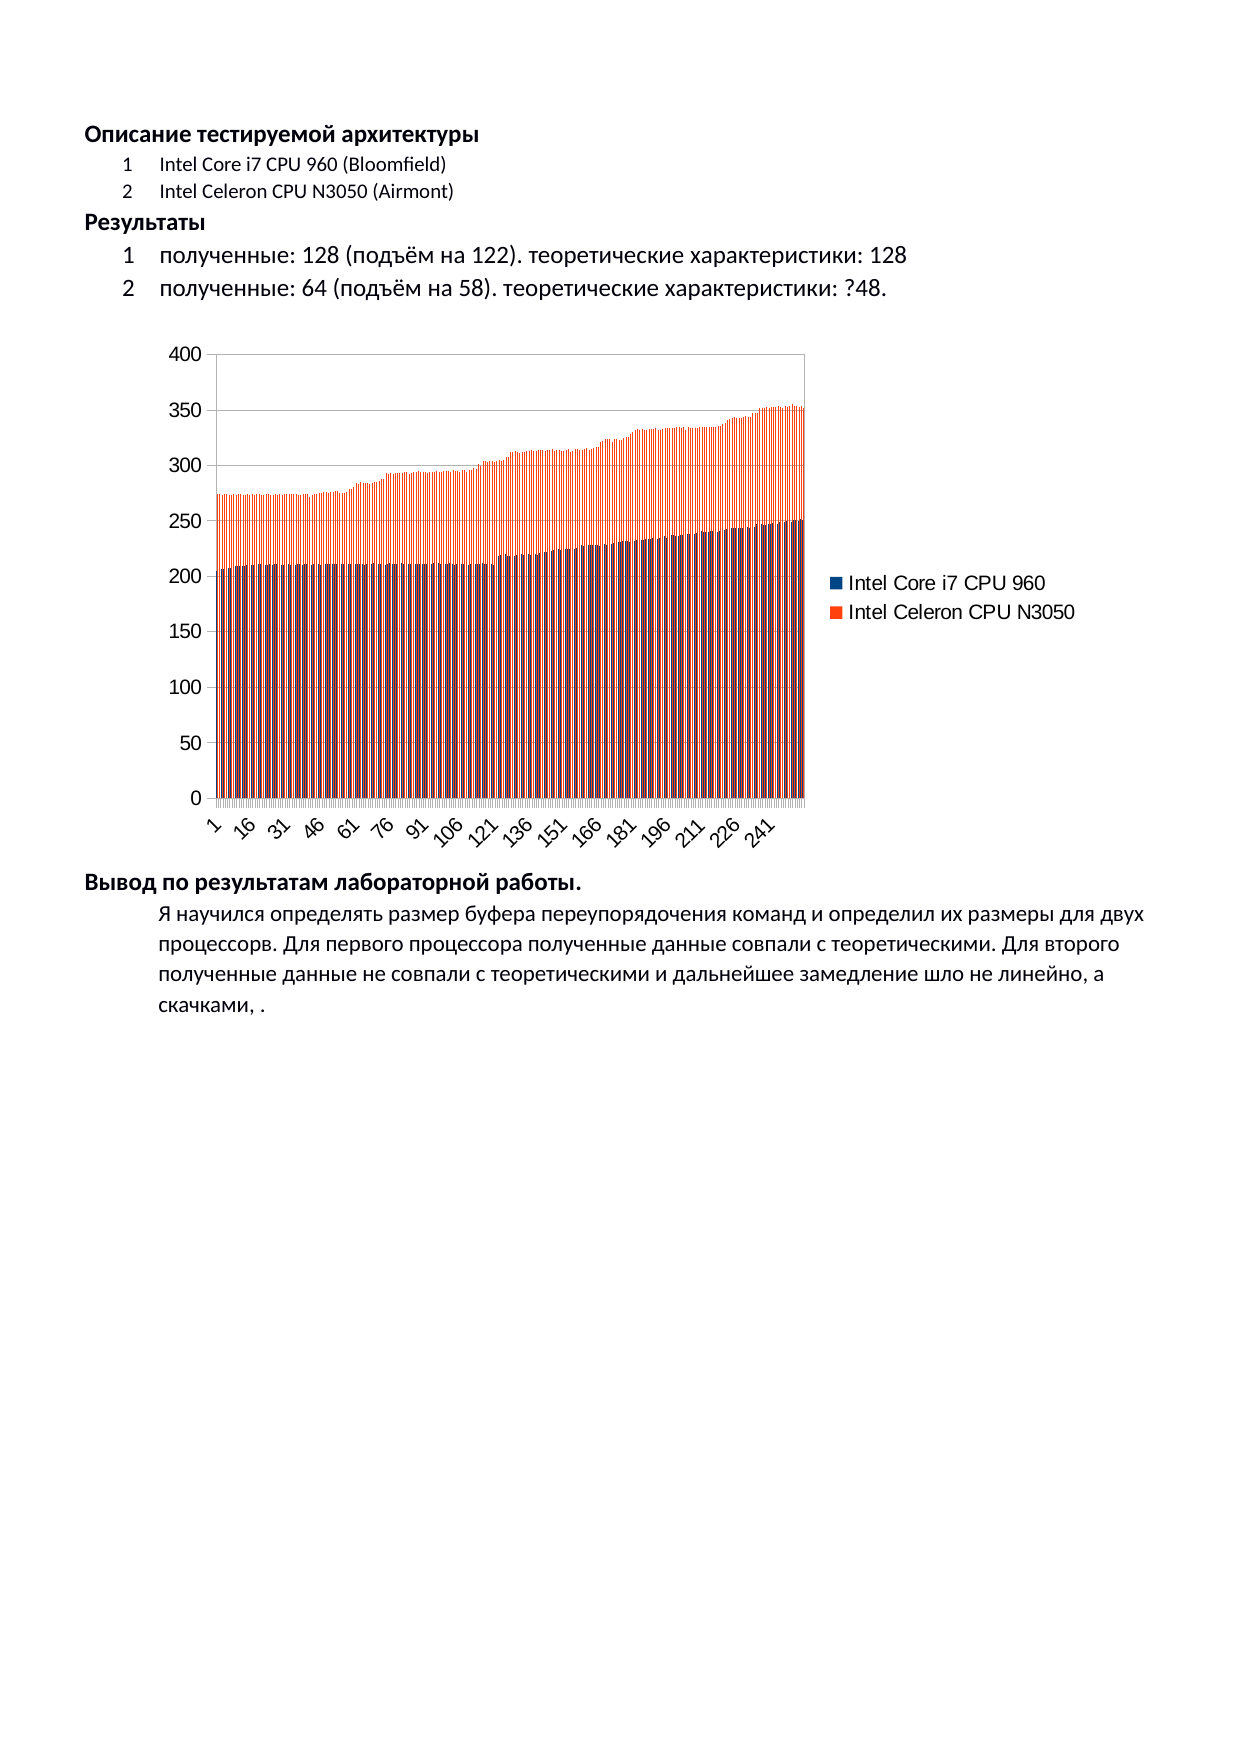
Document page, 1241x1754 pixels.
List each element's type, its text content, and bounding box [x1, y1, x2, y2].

list Intel Core i7 CPU 960 (Bloomfield) [122, 151, 1159, 177]
list Intel Celeron CPU N3050 (Airmont) [122, 178, 1159, 204]
text Вывод по результатам лабораторной работы. [84, 338, 1159, 897]
list полученные: 64 (подъём на 58). теоретические характеристики: ?48. [122, 272, 1159, 302]
text Я научился определять размер буфера переупорядочения команд и определил их размеры для двух процессорв. Для первого процессора полученные данные совпали с теоретическими. Для второго полученные данные не совпали с теоретическими и дальнейшее замедление шло не линейно, а скачками, . [158, 899, 1159, 1018]
text Результаты [84, 206, 1159, 236]
list полученные: 128 (подъём на 122). теоретические характеристики: 128 [122, 239, 1159, 269]
text Описание тестируемой архитектуры [84, 118, 1159, 149]
